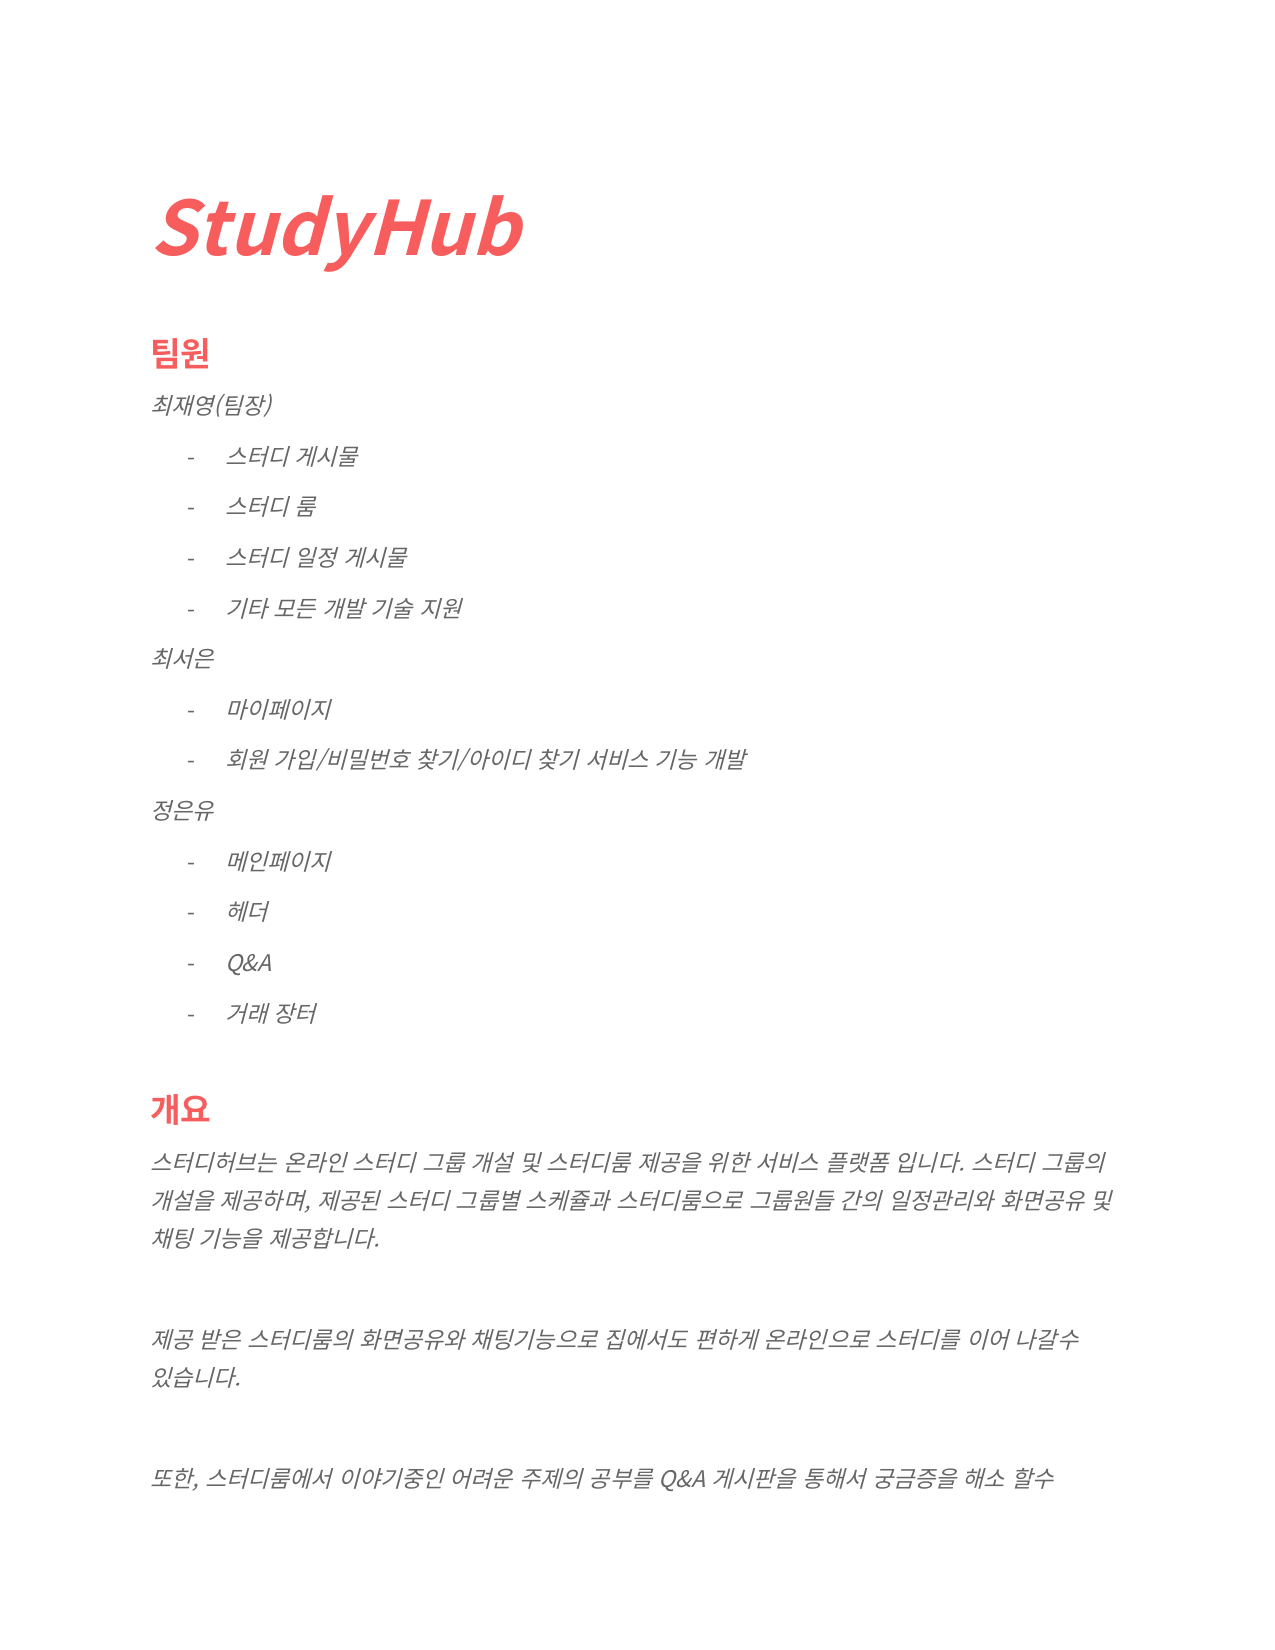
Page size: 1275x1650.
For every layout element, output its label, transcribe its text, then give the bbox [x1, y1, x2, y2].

text 제공 받은 스터디룸의 화면공유와 채팅기능으로 집에서도 편하게 온라인으로 스터디를 이어 나갈수 있습니다. [150, 1322, 1125, 1393]
text 스터디허브는 온라인 스터디 그룹 개설 및 스터디룸 제공을 위한 서비스 플랫폼 입니다. 스터디 그룹의 개설을 제공하며, 제공된 스터디 그룹별 스케쥴과 스터디룸으로 그룹원들 간의 일정관리와 화면공유 및 채팅 기능을 제공합니다. [150, 1144, 1125, 1254]
subtitle 팀원 [150, 327, 1128, 376]
list Q&A [187, 945, 1125, 978]
list 회원 가입/비밀번호 찾기/아이디 찾기 서비스 기능 개발 [187, 742, 1125, 776]
text 최재영(팀장) [150, 388, 1125, 421]
text 또한, 스터디룸에서 이야기중인 어려운 주제의 공부를 Q&A 게시판을 통해서 궁금증을 해소 할수 [150, 1461, 1125, 1494]
list 헤더 [187, 894, 1125, 927]
subtitle 개요 [150, 1084, 1128, 1132]
list 메인페이지 [187, 844, 1125, 877]
text 정은유 [150, 793, 1125, 826]
list 거래 장터 [187, 996, 1125, 1029]
title StudyHub [150, 169, 1128, 277]
list 기타 모든 개발 기술 지원 [187, 591, 1125, 624]
list 마이페이지 [187, 692, 1125, 725]
text 최서은 [150, 641, 1125, 674]
list 스터디 게시물 [187, 439, 1125, 472]
list 스터디 일정 게시물 [187, 540, 1125, 573]
list 스터디 룸 [187, 489, 1125, 522]
